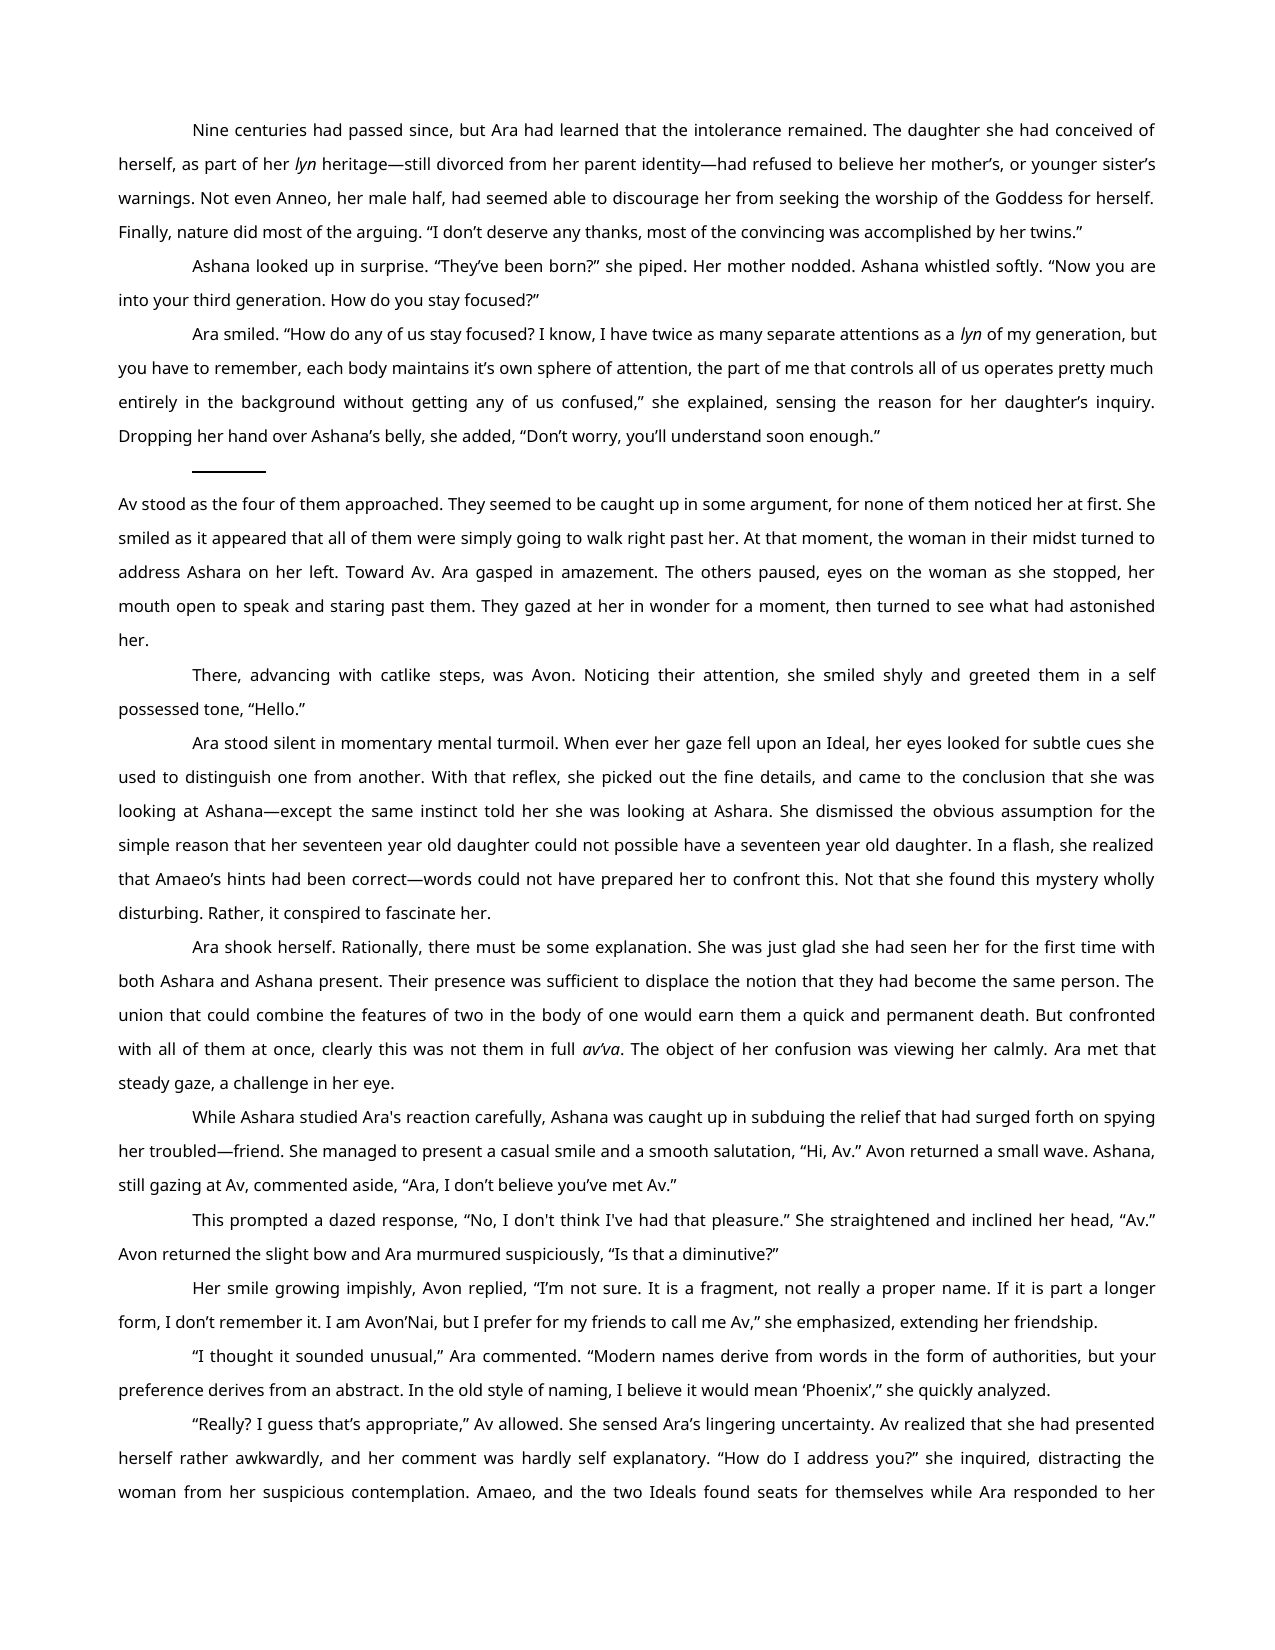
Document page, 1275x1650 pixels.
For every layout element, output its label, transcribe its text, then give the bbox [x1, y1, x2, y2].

text Ara stood silent in momentary mental turmoil. When ever her gaze fell upon an Ideal, her eyes looked for subtle cues she used to distinguish one from another. With that reflex, she picked out the fine details, and came to the conclusion that she was looking at Ashana—except the same instinct told her she was looking at Ashara. She dismissed the obvious assumption for the simple reason that her seventeen year old daughter could not possible have a seventeen year old daughter. In a flash, she realized that Amaeo’s hints had been correct—words could not have prepared her to confront this. Not that she found this mystery wholly disturbing. Rather, it conspired to fascinate her. [118, 731, 1157, 924]
text “Really? I guess that’s appropriate,” Av allowed. She sensed Ara’s lingering uncertainty. Av realized that she had presented herself rather awkwardly, and her comment was hardly self explanatory. “How do I address you?” she inquired, distracting the woman from her suspicious contemplation. Amaeo, and the two Ideals found seats for themselves while Ara responded to her [118, 1412, 1157, 1503]
text Her smile growing impishly, Avon replied, “I’m not sure. It is a fragment, not really a proper name. If it is part a longer form, I don’t remember it. I am Avon’Nai, but I prefer for my friends to call me Av,” she emphasized, extending her friendship. [118, 1276, 1157, 1333]
text There, advancing with catlike steps, was Avon. Noticing their attention, she smiled shyly and greeted them in a self possessed tone, “Hello.” [118, 663, 1157, 720]
text Av stood as the four of them approached. They seemed to be caught up in some argument, for none of them noticed her at first. She smiled as it appeared that all of them were simply going to walk right past her. At that moment, the woman in their midst turned to address Ashara on her left. Toward Av. Ara gasped in amazement. The others paused, eyes on the woman as she stopped, her mouth open to speak and staring past them. They gazed at her in wonder for a moment, then turned to see what had astonished her. [118, 493, 1157, 652]
text Ara smiled. “How do any of us stay focused? I know, I have twice as many separate attentions as a lyn of my generation, but you have to remember, each body maintains it’s own sphere of attention, the part of me that controls all of us operates pretty much entirely in the background without getting any of us confused,” she explained, sensing the reason for her daughter’s inquiry. Dropping her hand over Ashana’s belly, she added, “Don’t worry, you’ll understand soon enough.” [118, 322, 1157, 447]
text Ara shook herself. Rationally, there must be some explanation. She was just glad she had seen her for the first time with both Ashara and Ashana present. Their presence was sufficient to displace the notion that they had become the same person. The union that could combine the features of two in the body of one would earn them a quick and permanent death. But confronted with all of them at once, clearly this was not them in full av’va. The object of her confusion was viewing her calmly. Ara met that steady gaze, a challenge in her eye. [118, 936, 1157, 1094]
text Nine centuries had passed since, but Ara had learned that the intolerance remained. The daughter she had conceived of herself, as part of her lyn heritage—still divorced from her parent identity—had refused to believe her mother’s, or younger sister’s warnings. Not even Anneo, her male half, had seemed able to discourage her from seeking the worship of the Goddess for herself. Finally, nature did most of the arguing. “I don’t deserve any thanks, most of the convincing was accomplished by her twins.” [118, 118, 1157, 243]
text “I thought it sounded unusual,” Ara commented. “Modern names derive from words in the form of authorities, but your preference derives from an abstract. In the old style of naming, I believe it would mean ‘Phoenix’,” she quickly analyzed. [118, 1344, 1157, 1401]
text While Ashara studied Ara's reaction carefully, Ashana was caught up in subduing the relief that had surged forth on spying her troubled—friend. She managed to present a casual smile and a smooth salutation, “Hi, Av.” Avon returned a small wave. Ashana, still gazing at Av, commented aside, “Ara, I don’t believe you’ve met Av.” [118, 1106, 1157, 1197]
text This prompted a dazed response, “No, I don't think I've had that pleasure.” She straightened and inclined her head, “Av.” Avon returned the slight bow and Ara murmured suspiciously, “Is that a diminutive?” [118, 1208, 1157, 1265]
text Ashana looked up in surprise. “They’ve been born?” she piped. Her mother nodded. Ashana whistled softly. “Now you are into your third generation. How do you stay focused?” [118, 254, 1157, 311]
